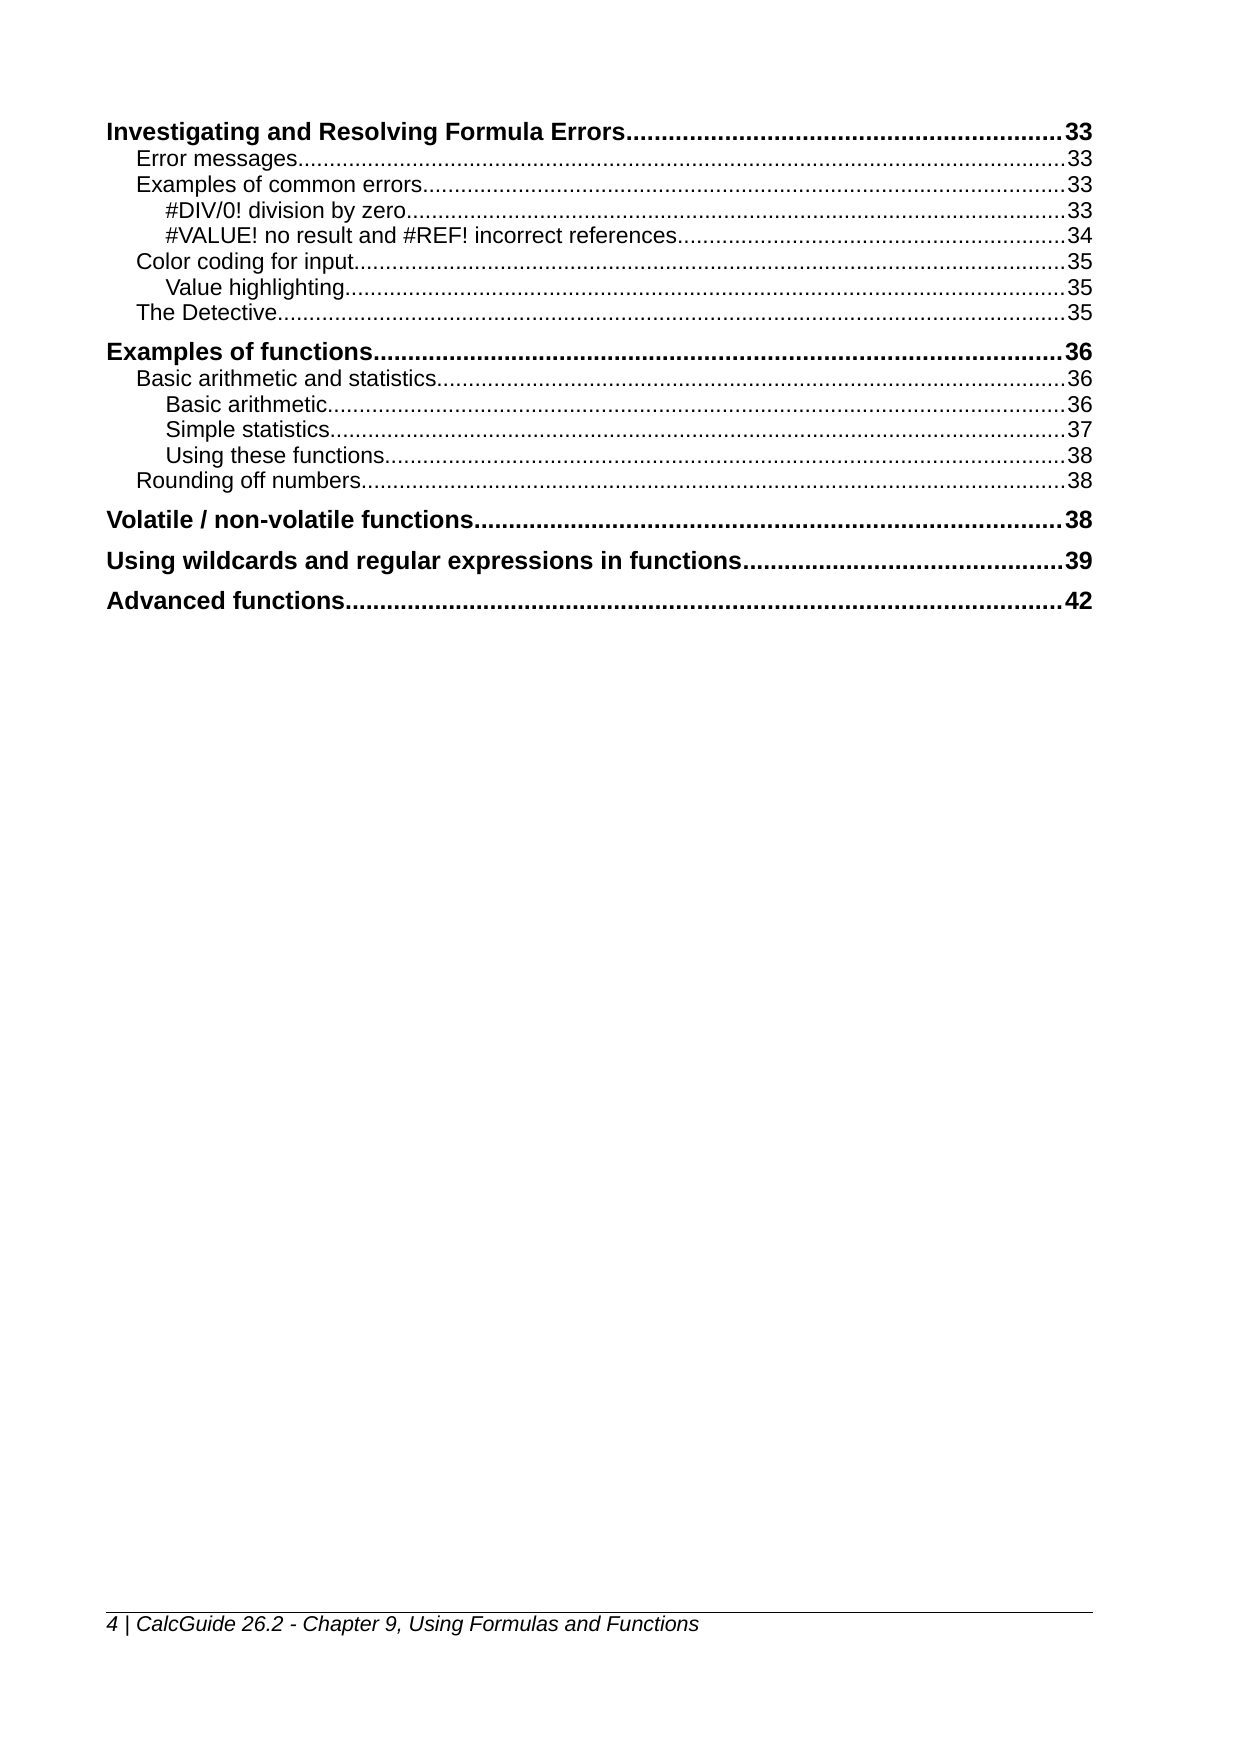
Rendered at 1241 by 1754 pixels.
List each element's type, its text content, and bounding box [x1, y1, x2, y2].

text Using these functions 38 [165, 443, 1093, 468]
text Basic arithmetic 36 [165, 391, 1093, 417]
text Volatile / non-volatile functions 38 [106, 506, 1093, 534]
text Rounding off numbers 38 [136, 468, 1093, 494]
text Examples of common errors 33 [136, 172, 1093, 197]
text The Detective 35 [136, 300, 1093, 325]
text Using wildcards and regular expressions in functions 39 [106, 547, 1093, 574]
text Value highlighting 35 [165, 274, 1093, 300]
text Investigating and Resolving Formula Errors 33 [106, 118, 1093, 146]
text #VALUE! no result and #REF! incorrect references 34 [165, 223, 1093, 248]
text Simple statistics 37 [165, 417, 1093, 443]
text Color coding for input 35 [136, 248, 1093, 274]
text Error messages 33 [136, 146, 1093, 172]
text Examples of functions 36 [106, 338, 1093, 366]
text Basic arithmetic and statistics 36 [136, 366, 1093, 391]
text #DIV/0! division by zero 33 [165, 197, 1093, 223]
text Advanced functions 42 [106, 587, 1093, 615]
